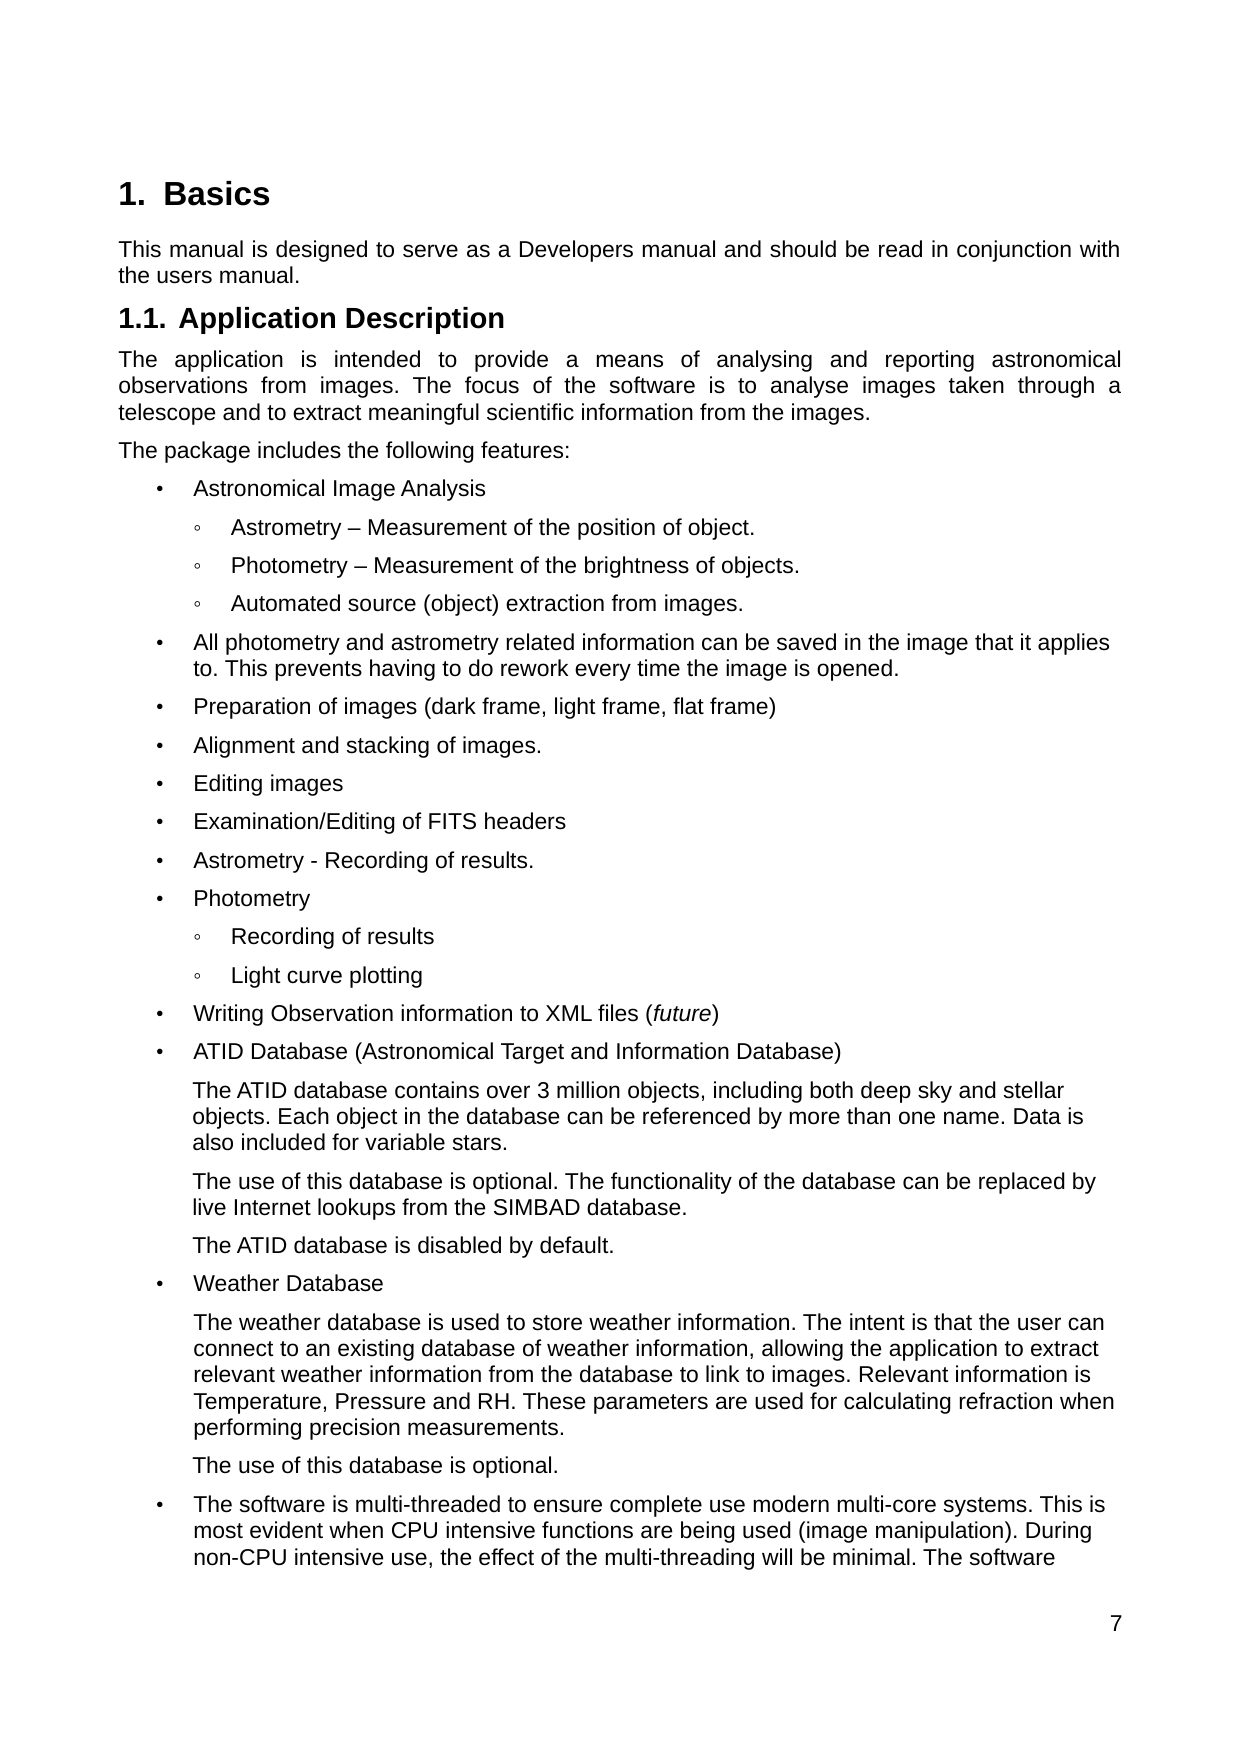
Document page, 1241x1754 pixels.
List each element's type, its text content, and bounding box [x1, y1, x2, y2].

text The use of this database is optional. The functionality of the database can be replaced by live Internet lookups from the SIMBAD database. [192, 1168, 1122, 1220]
text The package includes the following features: [118, 437, 1122, 463]
list Recording of results [193, 923, 1122, 950]
list Photometry – Measurement of the brightness of objects. [193, 552, 1122, 578]
subtitle Application Description [118, 301, 1122, 334]
text The ATID database contains over 3 million objects, including both deep sky and stellar objects. Each object in the database can be referenced by more than one name. Data is also included for variable stars. [192, 1077, 1122, 1156]
list Astronomical Image Analysis [156, 475, 1122, 502]
list Automated source (object) extraction from images. [193, 590, 1122, 617]
list Astrometry – Measurement of the position of object. [193, 514, 1122, 540]
list Weather Database [156, 1270, 1122, 1297]
list Light curve plotting [193, 962, 1122, 988]
list The software is multi-threaded to ensure complete use modern multi-core systems. This is most evident when CPU intensive functions are being used (image manipulation). During non-CPU intensive use, the effect of the multi-threading will be minimal. The software [156, 1491, 1122, 1570]
text The use of this database is optional. [192, 1452, 1122, 1479]
list Examination/Editing of FITS headers [156, 808, 1122, 835]
list ATID Database (Astronomical Target and Information Database) [156, 1038, 1122, 1065]
list Alignment and stacking of images. [156, 732, 1122, 758]
list Editing images [156, 770, 1122, 796]
text The application is intended to provide a means of analysing and reporting astronomical observations from images. The focus of the software is to analyse images taken through a telescope and to extract meaningful scientific information from the images. [118, 346, 1122, 425]
list Preparation of images (dark frame, light frame, flat frame) [156, 693, 1122, 720]
text The ATID database is disabled by default. [192, 1232, 1122, 1258]
subtitle Basics [118, 174, 1122, 212]
text This manual is designed to serve as a Developers manual and should be read in conjunction with the users manual. [118, 236, 1122, 289]
list All photometry and astrometry related information can be saved in the image that it applies to. This prevents having to do rework every time the image is opened. [156, 629, 1122, 681]
list The weather database is used to store weather information. The intent is that the user can connect to an existing database of weather information, allowing the application to extract relevant weather information from the database to link to images. Relevant information is Temperature, Pressure and RH. These parameters are used for calculating refraction when performing precision measurements. [156, 1309, 1122, 1441]
list Astrometry - Recording of results. [156, 847, 1122, 873]
list Photometry [156, 885, 1122, 911]
list Writing Observation information to XML files (future) [156, 1000, 1122, 1026]
